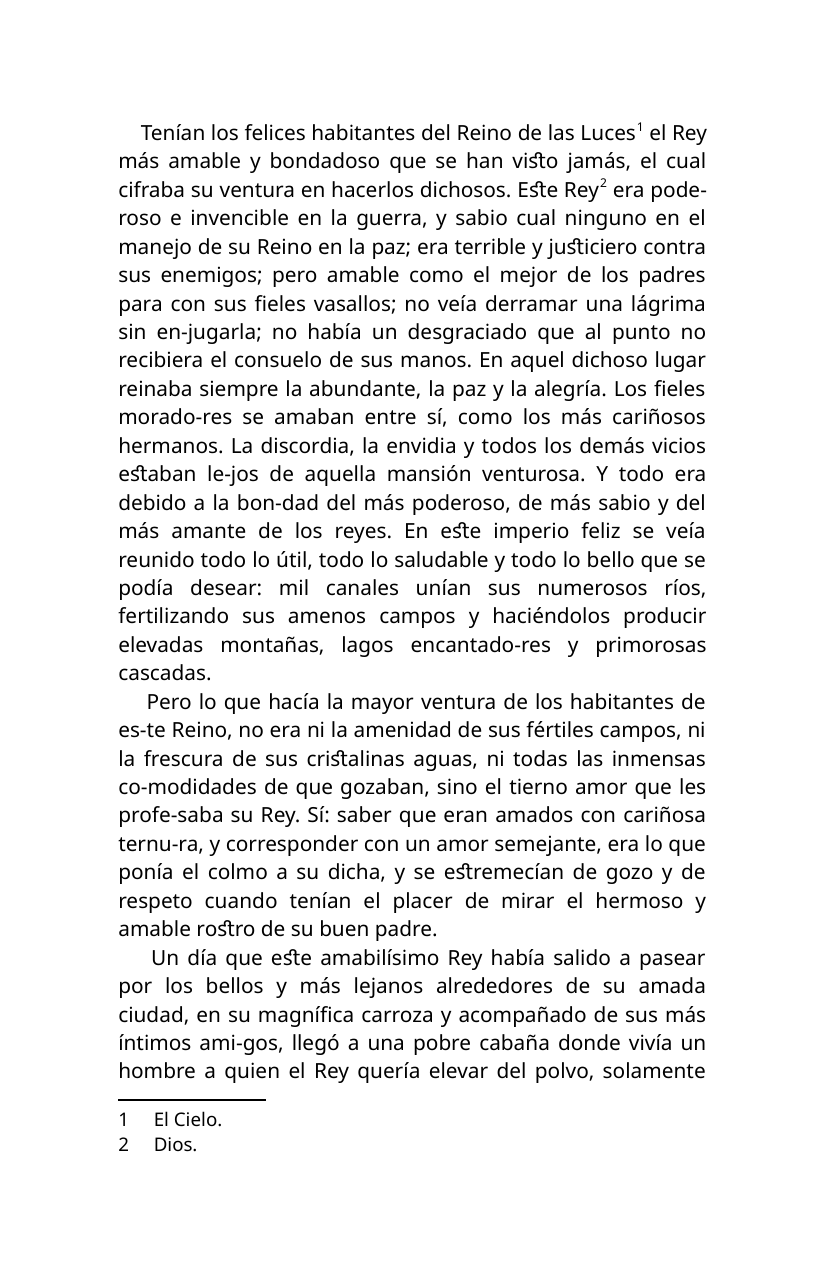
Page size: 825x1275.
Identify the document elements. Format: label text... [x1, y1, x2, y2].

text El Cielo. [118, 1106, 707, 1131]
text Dios. [118, 1131, 707, 1157]
text Pero lo que hacía la mayor ventura de los habitantes de es-te Reino, no era ni la amenidad de sus fértiles campos, ni la frescura de sus criﬆalinas aguas, ni todas las inmensas co-modidades de que gozaban, sino el tierno amor que les profe-saba su Rey. Sí: saber que eran amados con cariñosa ternu-ra, y corresponder con un amor semejante, era lo que ponía el colmo a su dicha, y se eﬆremecían de gozo y de respeto cuando tenían el placer de mirar el hermoso y amable roﬆro de su buen padre. [118, 687, 707, 943]
text Tenían los felices habitantes del Reino de las Luces el Rey más amable y bondadoso que se han viﬆo jamás, el cual cifraba su ventura en hacerlos dichosos. Eﬆe Rey era pode-roso e invencible en la guerra, y sabio cual ninguno en el manejo de su Reino en la paz; era terrible y juﬆiciero contra sus enemigos; pero amable como el mejor de los padres para con sus fieles vasallos; no veía derramar una lágrima sin en-jugarla; no había un desgraciado que al punto no recibiera el consuelo de sus manos. En aquel dichoso lugar reinaba siempre la abundante, la paz y la alegría. Los fieles morado-res se amaban entre sí, como los más cariñosos hermanos. La discordia, la envidia y todos los demás vicios eﬆaban le-jos de aquella mansión venturosa. Y todo era debido a la bon-dad del más poderoso, de más sabio y del más amante de los reyes. En eﬆe imperio feliz se veía reunido todo lo útil, todo lo saludable y todo lo bello que se podía desear: mil canales unían sus numerosos ríos, fertilizando sus amenos campos y haciéndolos producir elevadas montañas, lagos encantado-res y primorosas cascadas. [118, 118, 707, 687]
text Un día que eﬆe amabilísimo Rey había salido a pasear por los bellos y más lejanos alrededores de su amada ciudad, en su magnífica carroza y acompañado de sus más íntimos ami-gos, llegó a una pobre cabaña donde vivía un hombre a quien el Rey quería elevar del polvo, solamente [118, 943, 707, 1085]
